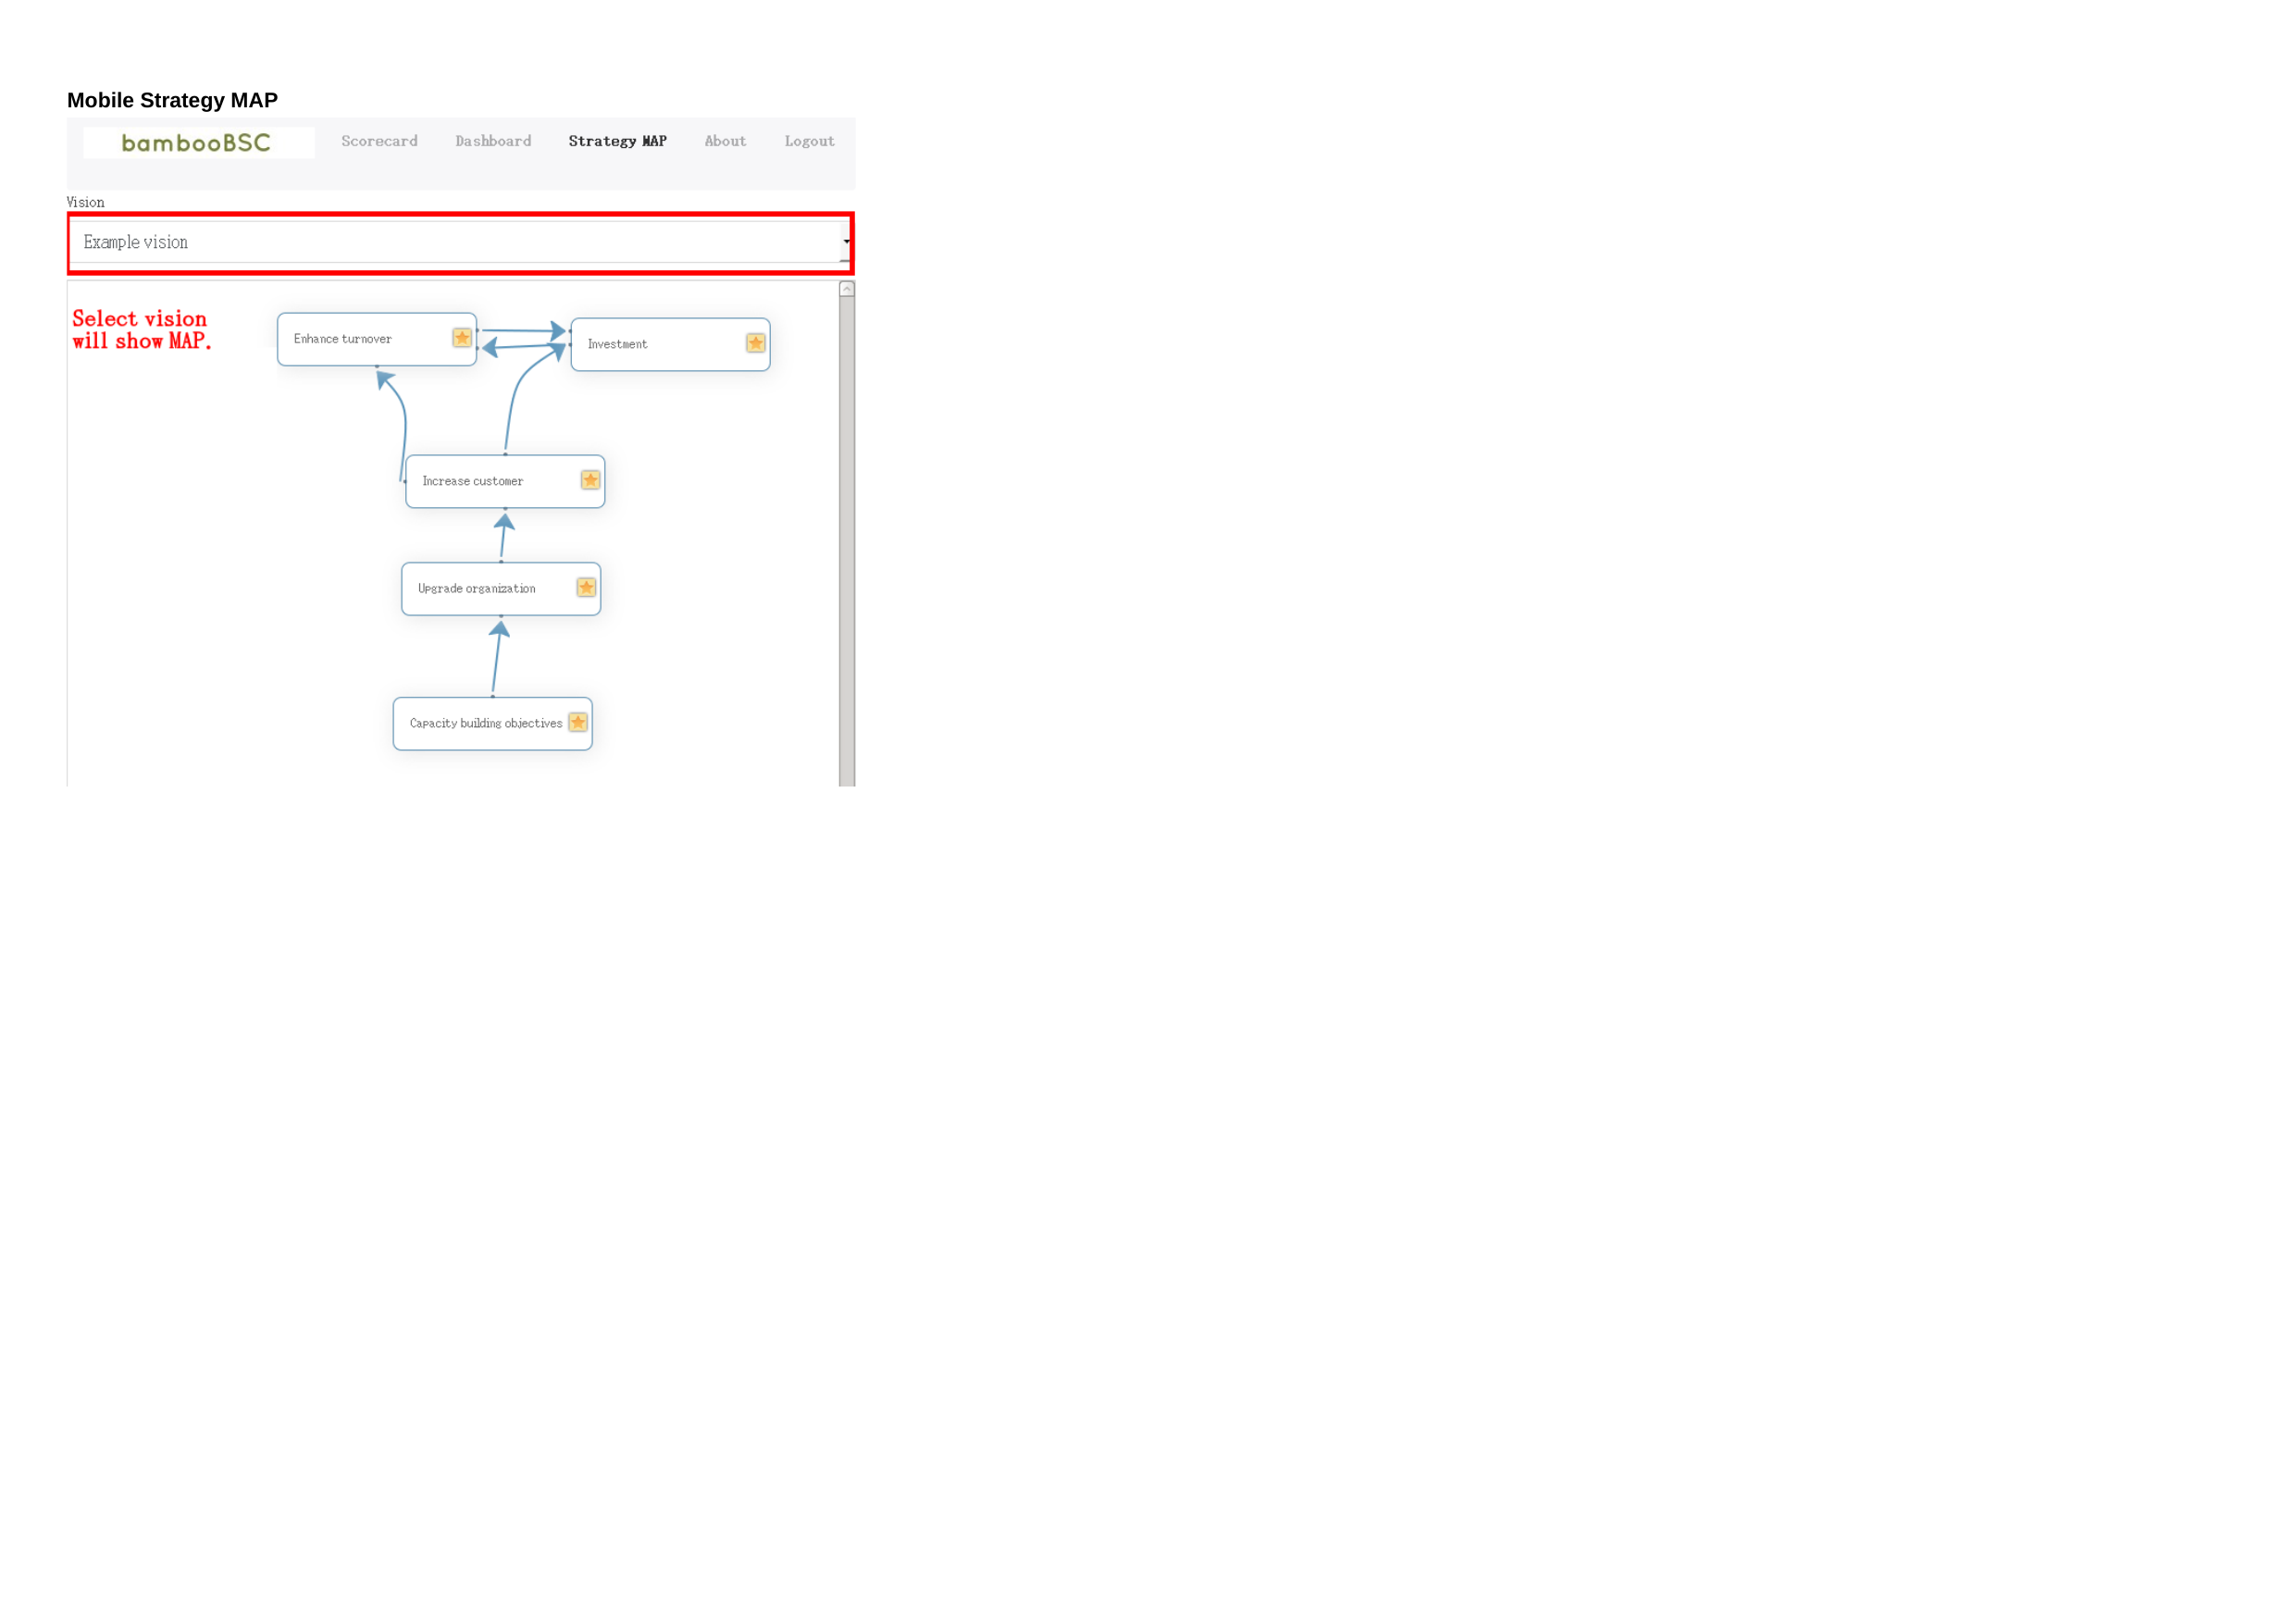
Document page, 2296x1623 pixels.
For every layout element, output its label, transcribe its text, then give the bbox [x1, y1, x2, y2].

picture [67, 118, 856, 787]
text Mobile Strategy MAP [67, 82, 2226, 118]
